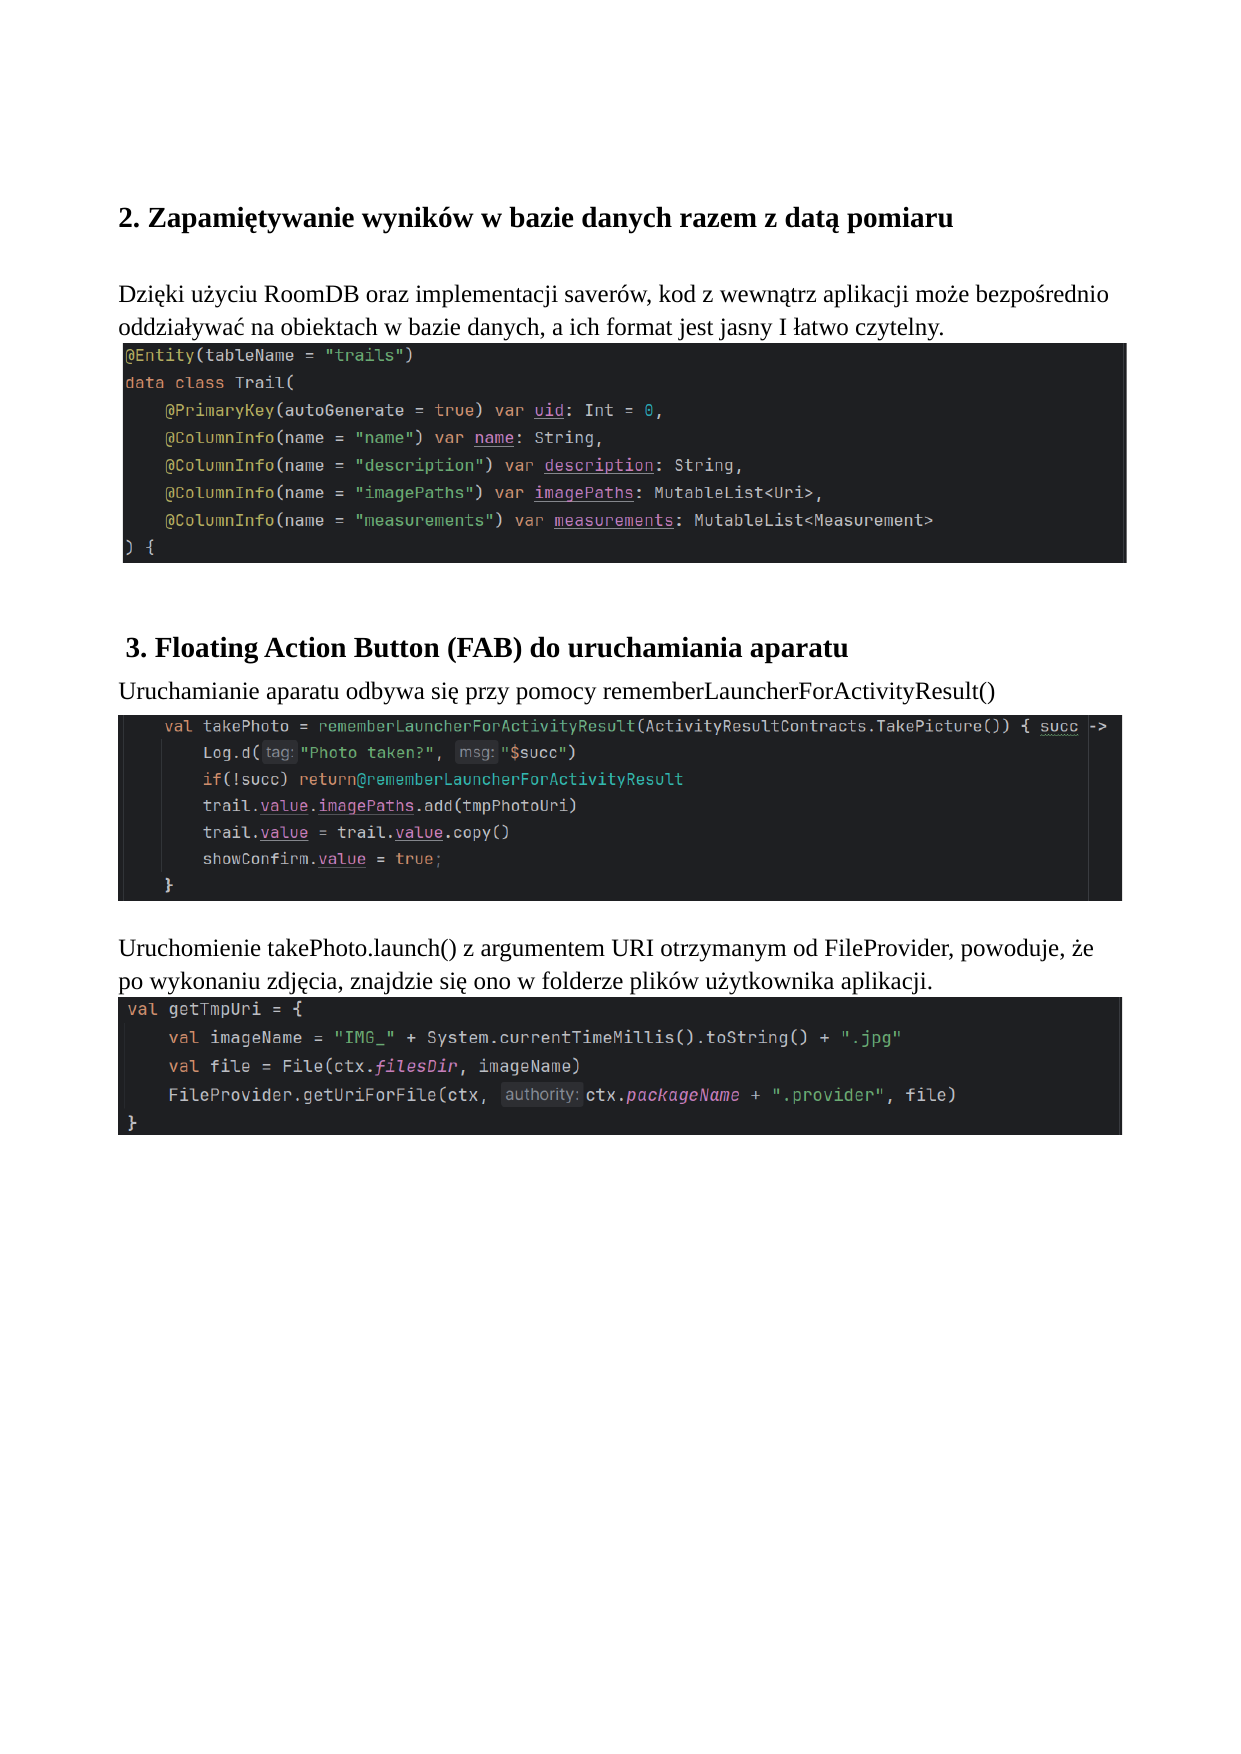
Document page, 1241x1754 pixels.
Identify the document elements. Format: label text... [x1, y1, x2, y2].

picture [122, 343, 1127, 563]
text Dzięki użyciu RoomDB oraz implementacji saverów, kod z wewnątrz aplikacji może bezpośrednio oddziaływać na obiektach w bazie danych, a ich format jest jasny I łatwo czytelny. [118, 279, 1122, 341]
subtitle 3. Floating Action Button (FAB) do uruchamiania aparatu [118, 374, 1122, 663]
picture [118, 997, 1123, 1135]
picture [118, 715, 1123, 901]
subtitle 2. Zapamiętywanie wyników w bazie danych razem z datą pomiaru [118, 133, 1122, 267]
text Uruchamianie aparatu odbywa się przy pomocy rememberLauncherForActivityResult() [118, 676, 1122, 715]
text Uruchomienie takePhoto.launch() z argumentem URI otrzymanym od FileProvider, powoduje, że po wykonaniu zdjęcia, znajdzie się ono w folderze plików użytkownika aplikacji. [118, 901, 1122, 995]
